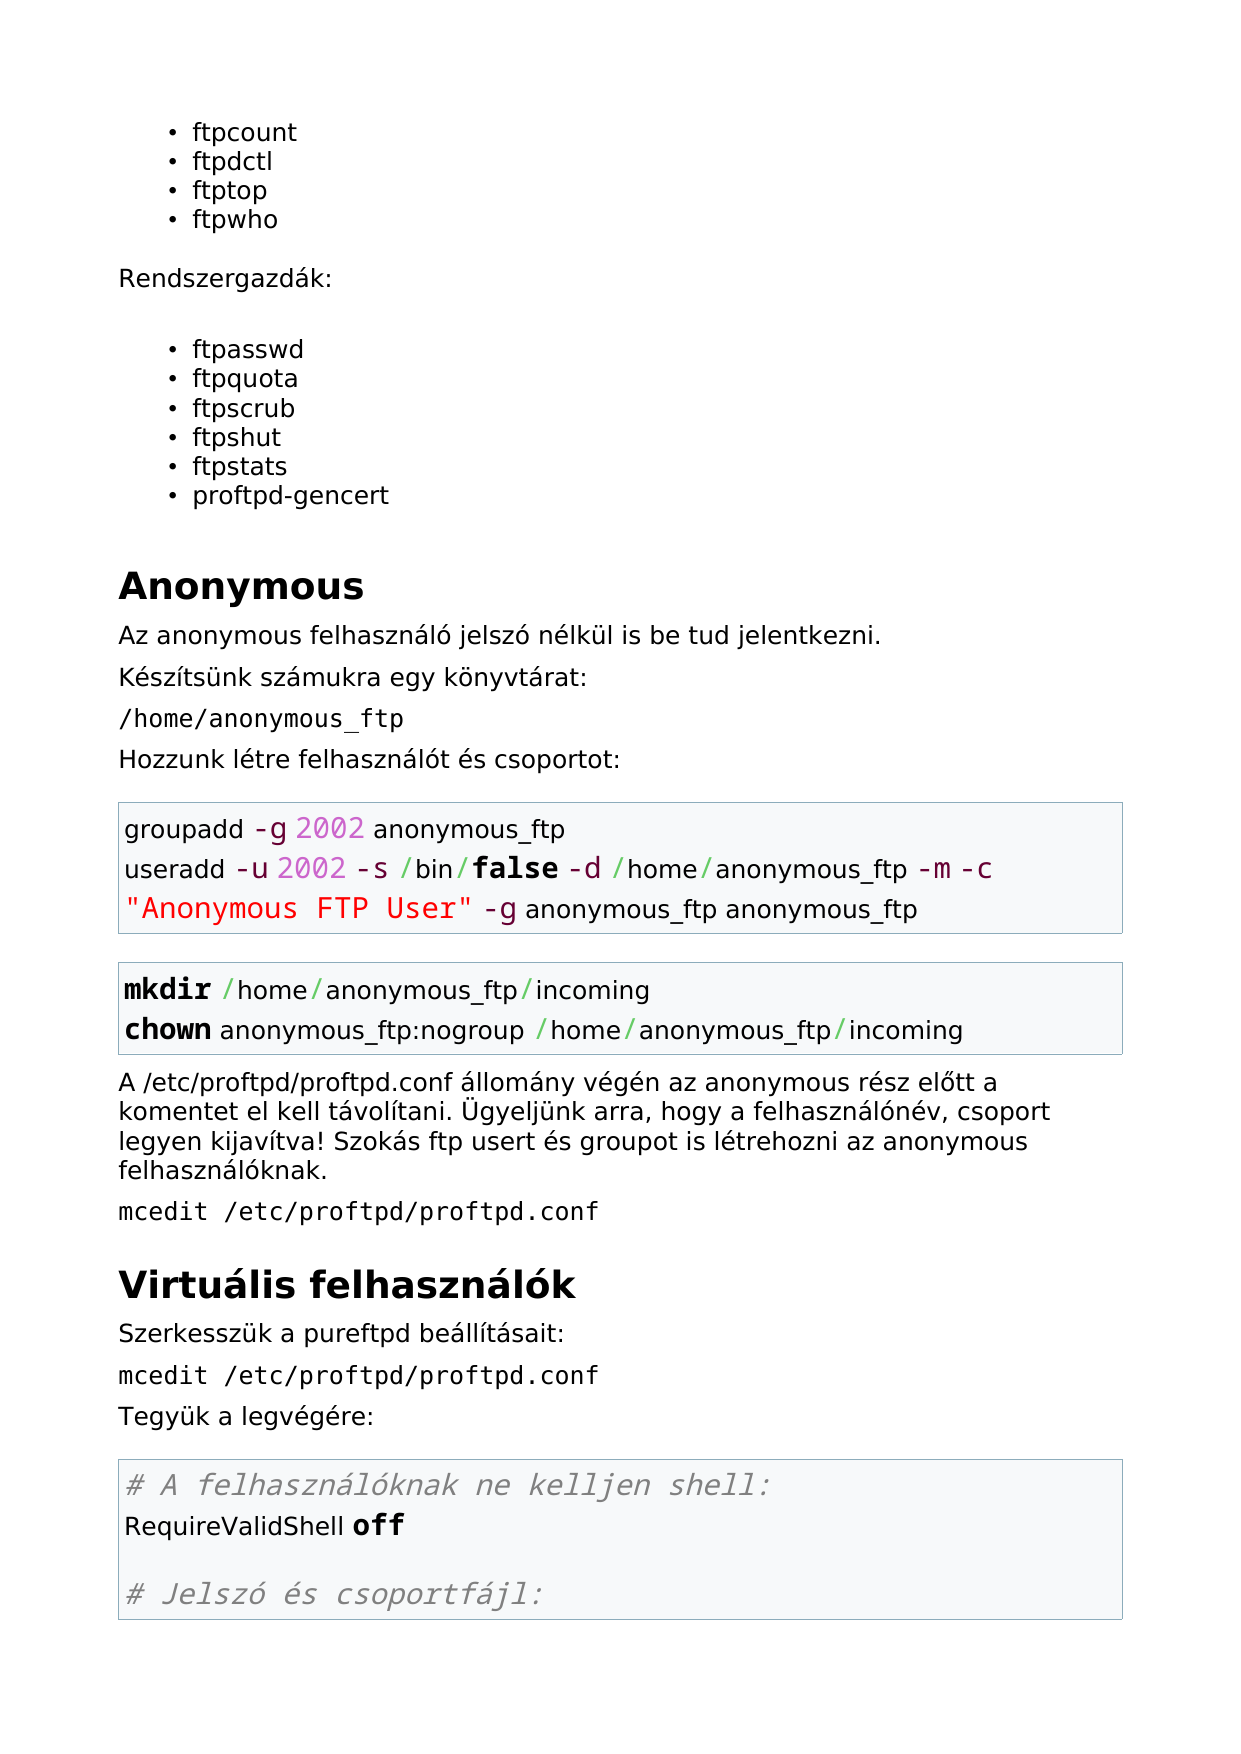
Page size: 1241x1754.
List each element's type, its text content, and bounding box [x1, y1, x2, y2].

list ftpstats [177, 452, 1122, 481]
table_header groupadd -g 2002 anonymous_ftp useradd -u 2002 -s /bin/false -d /home/anonymous_ftp -m -c "Anonymous FTP User" -g anonymous_ftp anonymous_ftp [119, 803, 1122, 933]
text Rendszergazdák: [118, 264, 1122, 293]
text A /etc/proftpd/proftpd.conf állomány végén az anonymous rész előtt a komentet el kell távolítani. Ügyeljünk arra, hogy a felhasználónév, csoport legyen kijavítva! Szokás ftp usert és groupot is létrehozni az anonymous felhasználóknak. [118, 1068, 1122, 1185]
text Hozzunk létre felhasználót és csoportot: [118, 745, 1122, 774]
text Tegyük a legvégére: [118, 1402, 1122, 1431]
list ftpdctl [177, 147, 1122, 176]
list ftptop [177, 176, 1122, 206]
list ftpwho [177, 206, 1122, 235]
text Az anonymous felhasználó jelszó nélkül is be tud jelentkezni. [118, 621, 1122, 650]
list proftpd-gencert [177, 481, 1122, 510]
list ftpshut [177, 423, 1122, 452]
subtitle Anonymous [118, 565, 1122, 608]
text Készítsünk számukra egy könyvtárat: [118, 663, 1122, 692]
subtitle Virtuális felhasználók [118, 1263, 1122, 1307]
list ftpcount [177, 118, 1122, 147]
text /home/anonymous_ftp [118, 704, 1122, 733]
table_header mkdir /home/anonymous_ftp/incoming chown anonymous_ftp:nogroup /home/anonymous_ftp/incoming [119, 963, 1122, 1053]
list ftpasswd [177, 335, 1122, 364]
text mcedit /etc/proftpd/proftpd.conf [118, 1361, 1122, 1390]
table_header # A felhasználóknak ne kelljen shell: RequireValidShell off # Jelszó és csoportfájl: [119, 1460, 1122, 1619]
text Szerkesszük a pureftpd beállításait: [118, 1319, 1122, 1349]
text mcedit /etc/proftpd/proftpd.conf [118, 1197, 1122, 1227]
list ftpscrub [177, 394, 1122, 423]
list ftpquota [177, 364, 1122, 394]
